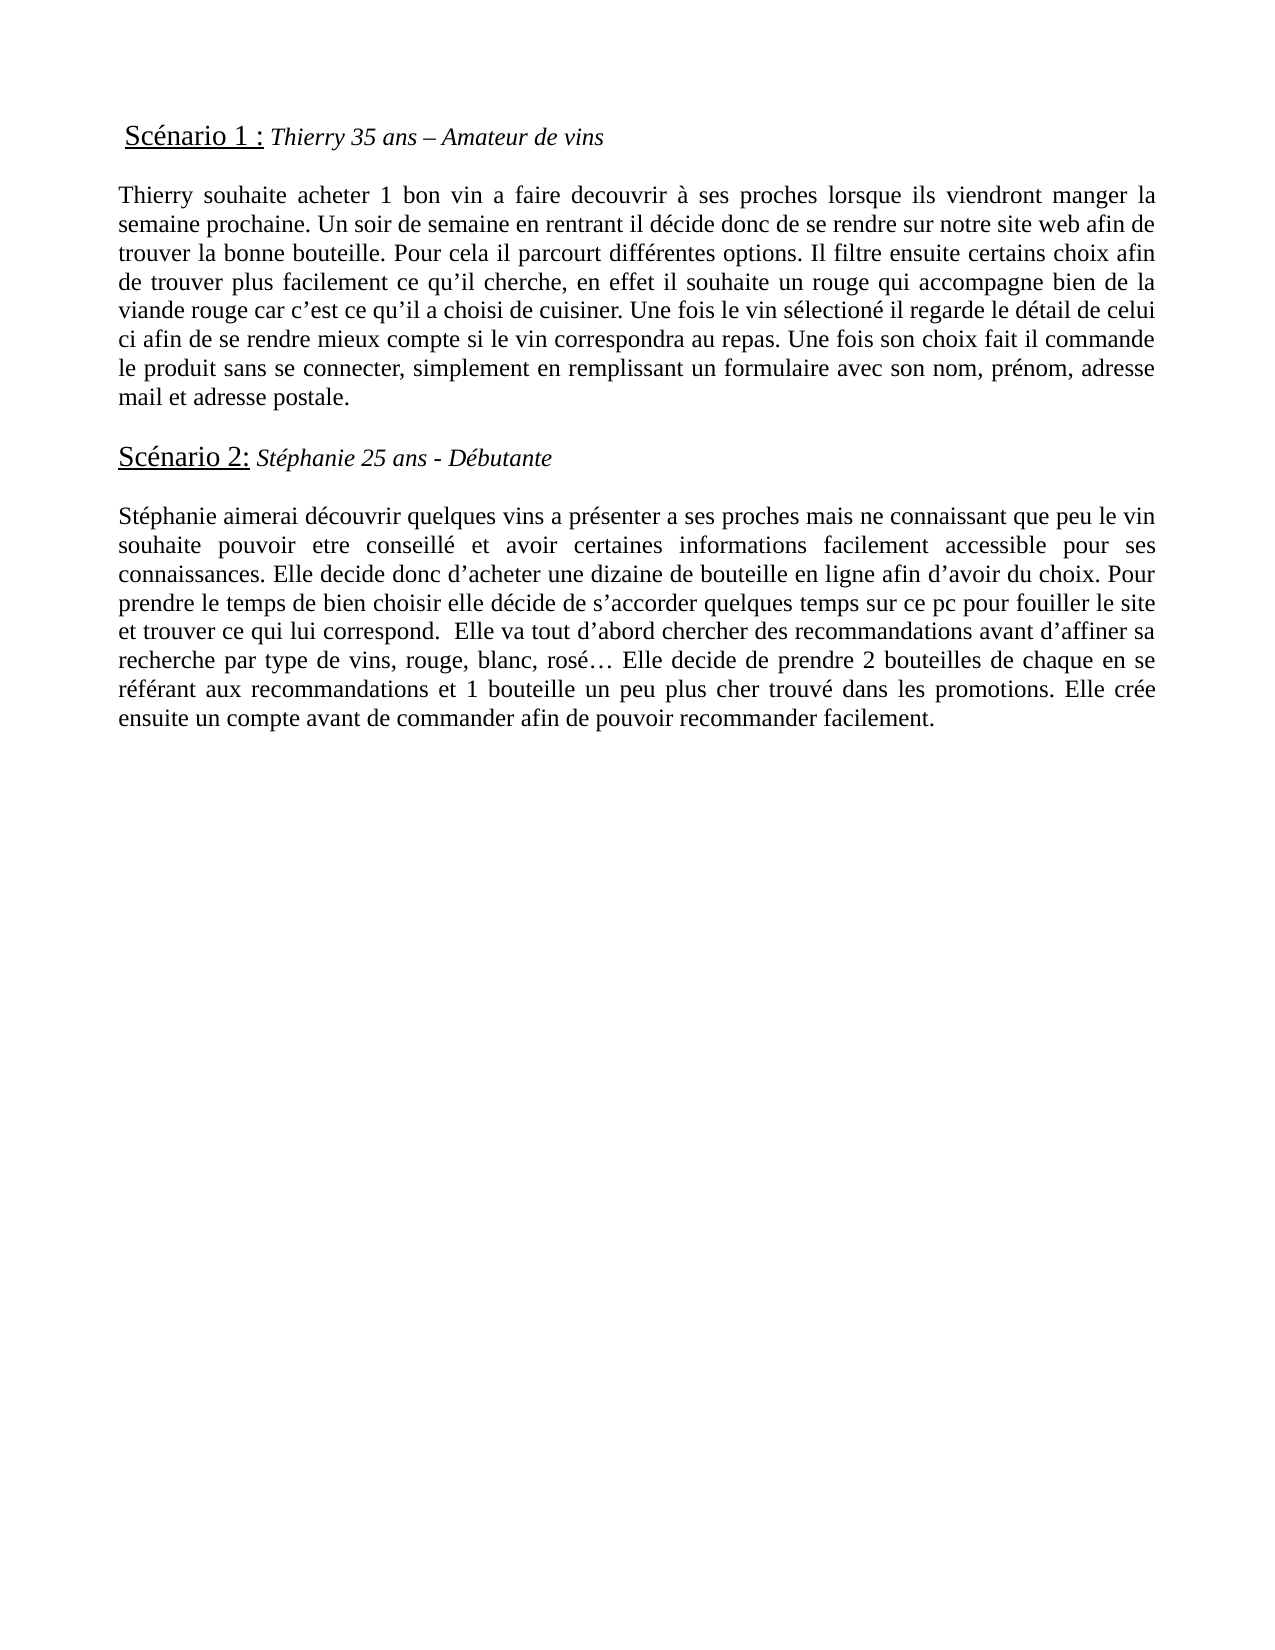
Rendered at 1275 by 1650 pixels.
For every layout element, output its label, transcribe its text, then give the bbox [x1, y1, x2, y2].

text Scénario 1 : Thierry 35 ans – Amateur de vins [118, 118, 1157, 152]
text Scénario 2: Stéphanie 25 ans - Débutante [118, 439, 1157, 473]
text Thierry souhaite acheter 1 bon vin a faire decouvrir à ses proches lorsque ils viendront manger la semaine prochaine. Un soir de semaine en rentrant il décide donc de se rendre sur notre site web afin de trouver la bonne bouteille. Pour cela il parcourt différentes options. Il filtre ensuite certains choix afin de trouver plus facilement ce qu’il cherche, en effet il souhaite un rouge qui accompagne bien de la viande rouge car c’est ce qu’il a choisi de cuisiner. Une fois le vin sélectioné il regarde le détail de celui ci afin de se rendre mieux compte si le vin correspondra au repas. Une fois son choix fait il commande le produit sans se connecter, simplement en remplissant un formulaire avec son nom, prénom, adresse mail et adresse postale. [118, 180, 1157, 410]
text Stéphanie aimerai découvrir quelques vins a présenter a ses proches mais ne connaissant que peu le vin souhaite pouvoir etre conseillé et avoir certaines informations facilement accessible pour ses connaissances. Elle decide donc d’acheter une dizaine de bouteille en ligne afin d’avoir du choix. Pour prendre le temps de bien choisir elle décide de s’accorder quelques temps sur ce pc pour fouiller le site et trouver ce qui lui correspond. Elle va tout d’abord chercher des recommandations avant d’affiner sa recherche par type de vins, rouge, blanc, rosé… Elle decide de prendre 2 bouteilles de chaque en se référant aux recommandations et 1 bouteille un peu plus cher trouvé dans les promotions. Elle crée ensuite un compte avant de commander afin de pouvoir recommander facilement. [118, 501, 1157, 731]
